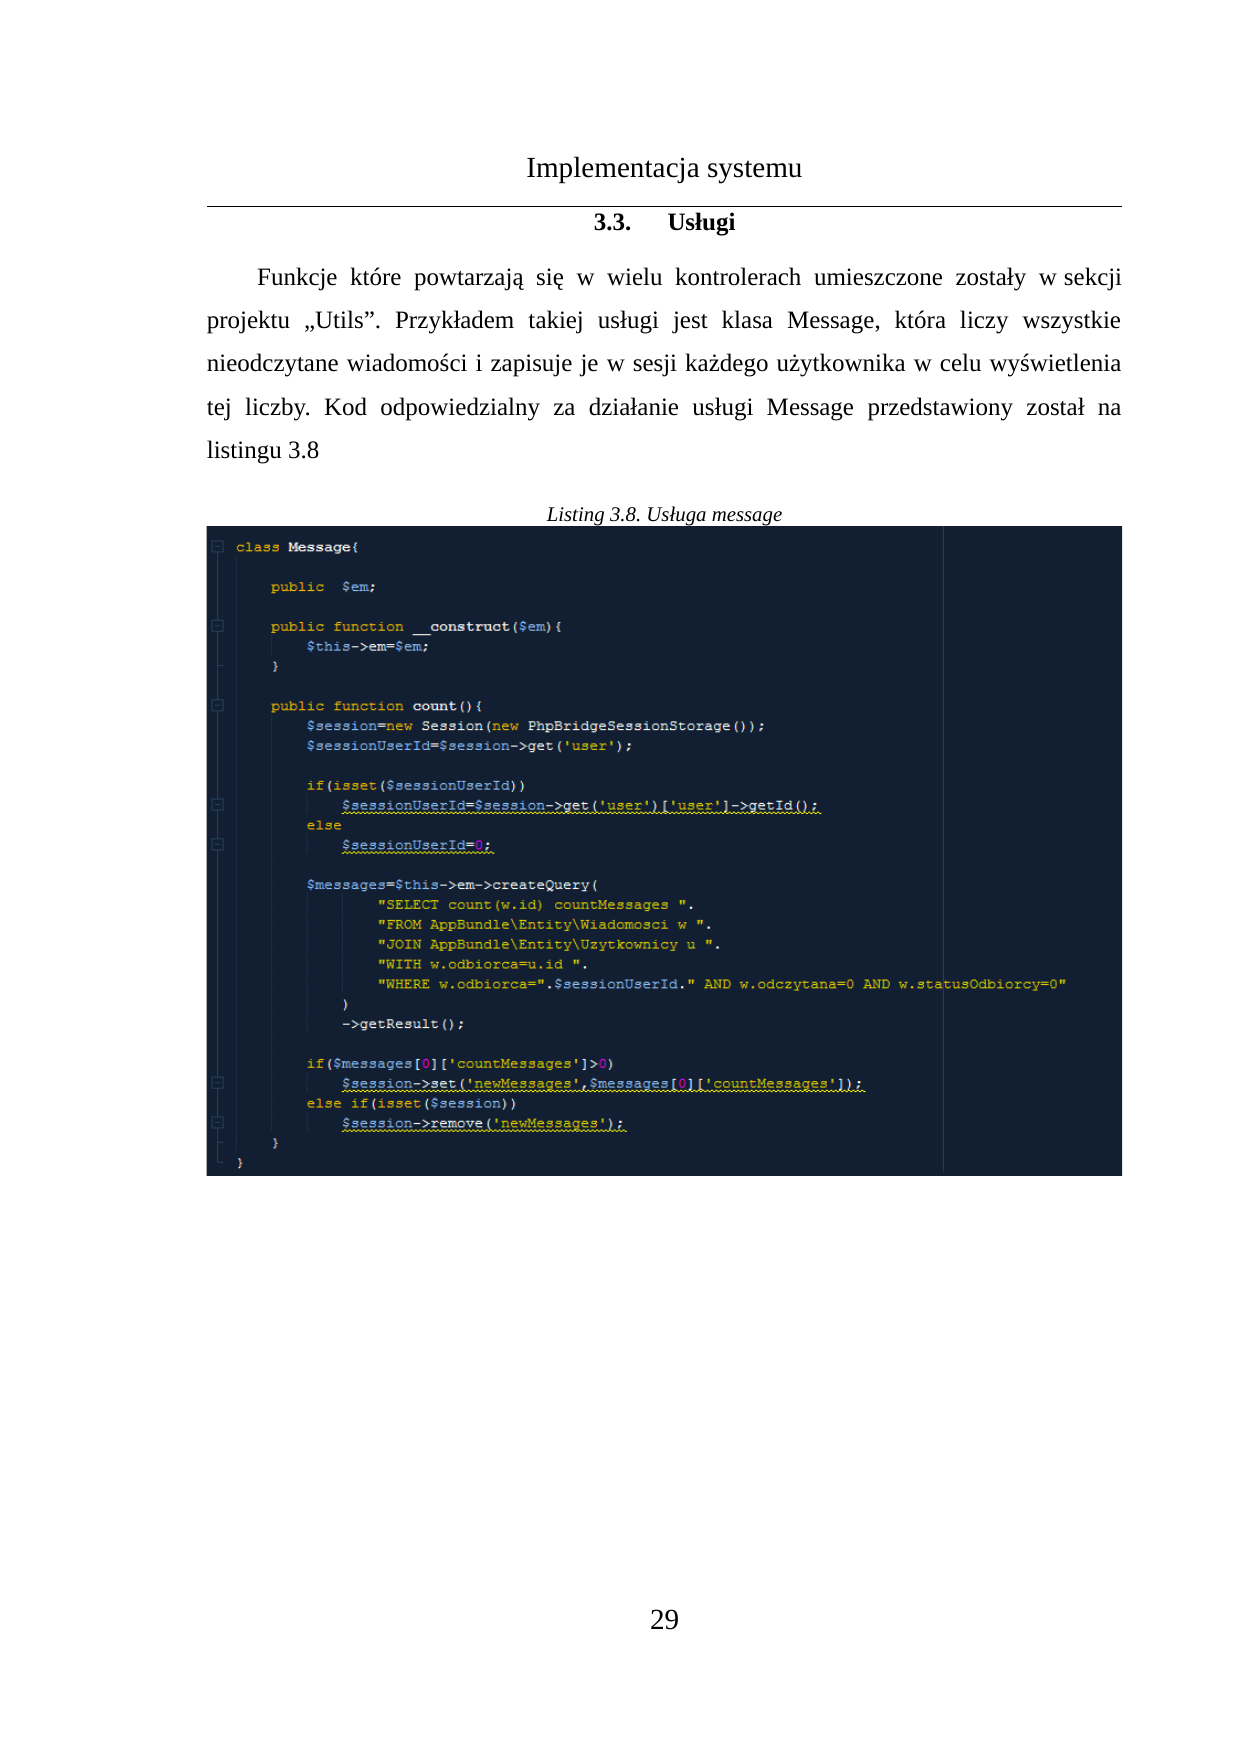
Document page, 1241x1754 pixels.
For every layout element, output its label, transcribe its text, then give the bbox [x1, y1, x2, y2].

picture [206, 526, 1123, 1176]
subtitle Usługi [207, 207, 1122, 235]
text Funkcje które powtarzają się w wielu kontrolerach umieszczone zostały w sekcji projektu „Utils”. Przykładem takiej usługi jest klasa Message, która liczy wszystkie nieodczytane wiadomości i zapisuje je w sesji każdego użytkownika w celu wyświetlenia tej liczby. Kod odpowiedzialny za działanie usługi Message przedstawiony został na listingu 3.8 [207, 262, 1122, 463]
list Listing 3.8. Usługa message [207, 502, 1122, 526]
